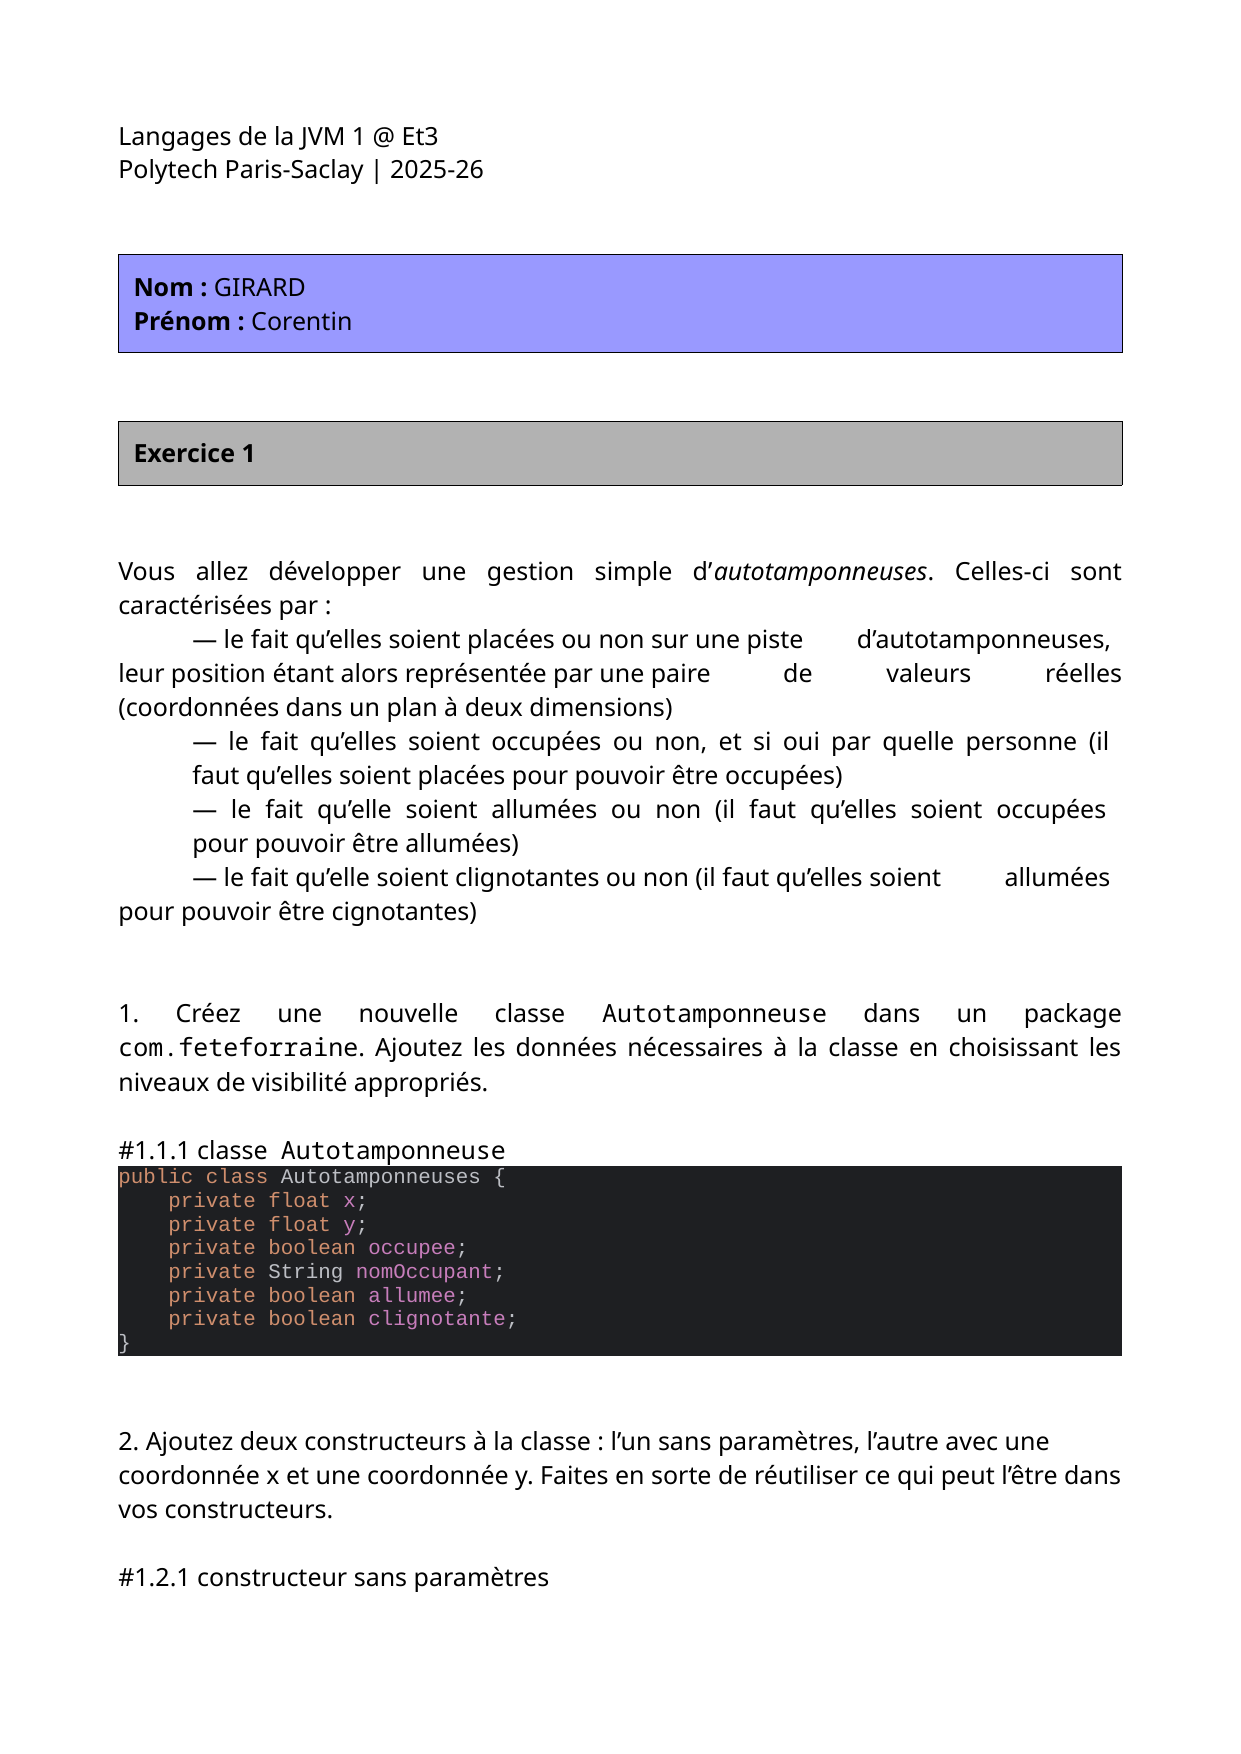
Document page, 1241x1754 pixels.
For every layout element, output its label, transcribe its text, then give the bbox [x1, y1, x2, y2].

text Langages de la JVM 1 @ Et3 [118, 118, 1122, 152]
text Nom : GIRARD [119, 255, 1122, 288]
text Vous allez développer une gestion simple d’autotamponneuses. Celles-ci sont caractérisées par : [118, 553, 1122, 621]
text Exercice 1 [119, 422, 1122, 485]
text public class Autotamponneuses { private float x; private float y; private boolean occupee; private String nomOccupant; private boolean allumee; private boolean clignotante; } [118, 1166, 1122, 1356]
text Polytech Paris-Saclay | 2025-26 [118, 152, 1122, 186]
text #1.2.1 constructeur sans paramètres [118, 1560, 1122, 1594]
text — le fait qu’elles soient occupées ou non, et si oui par quelle personne (il faut qu’elles soient placées pour pouvoir être occupées) [118, 723, 1122, 792]
text #1.1.1 classe Autotamponneuse [118, 1132, 1122, 1166]
text — le fait qu’elle soient clignotantes ou non (il faut qu’elles soient allumées pour pouvoir être cignotantes) [118, 860, 1122, 928]
text 2. Ajoutez deux constructeurs à la classe : l’un sans paramètres, l’autre avec une coordonnée x et une coordonnée y. Faites en sorte de réutiliser ce qui peut l’être dans vos constructeurs. [118, 1424, 1122, 1526]
text 1. Créez une nouvelle classe Autotamponneuse dans un package com.feteforraine. Ajoutez les données nécessaires à la classe en choisissant les niveaux de visibilité appropriés. [118, 996, 1122, 1098]
text — le fait qu’elles soient placées ou non sur une piste d’autotamponneuses, leur position étant alors représentée par une paire de valeurs réelles (coordonnées dans un plan à deux dimensions) [118, 621, 1122, 723]
text — le fait qu’elle soient allumées ou non (il faut qu’elles soient occupées pour pouvoir être allumées) [118, 792, 1122, 860]
text Prénom : Corentin [119, 288, 1122, 352]
